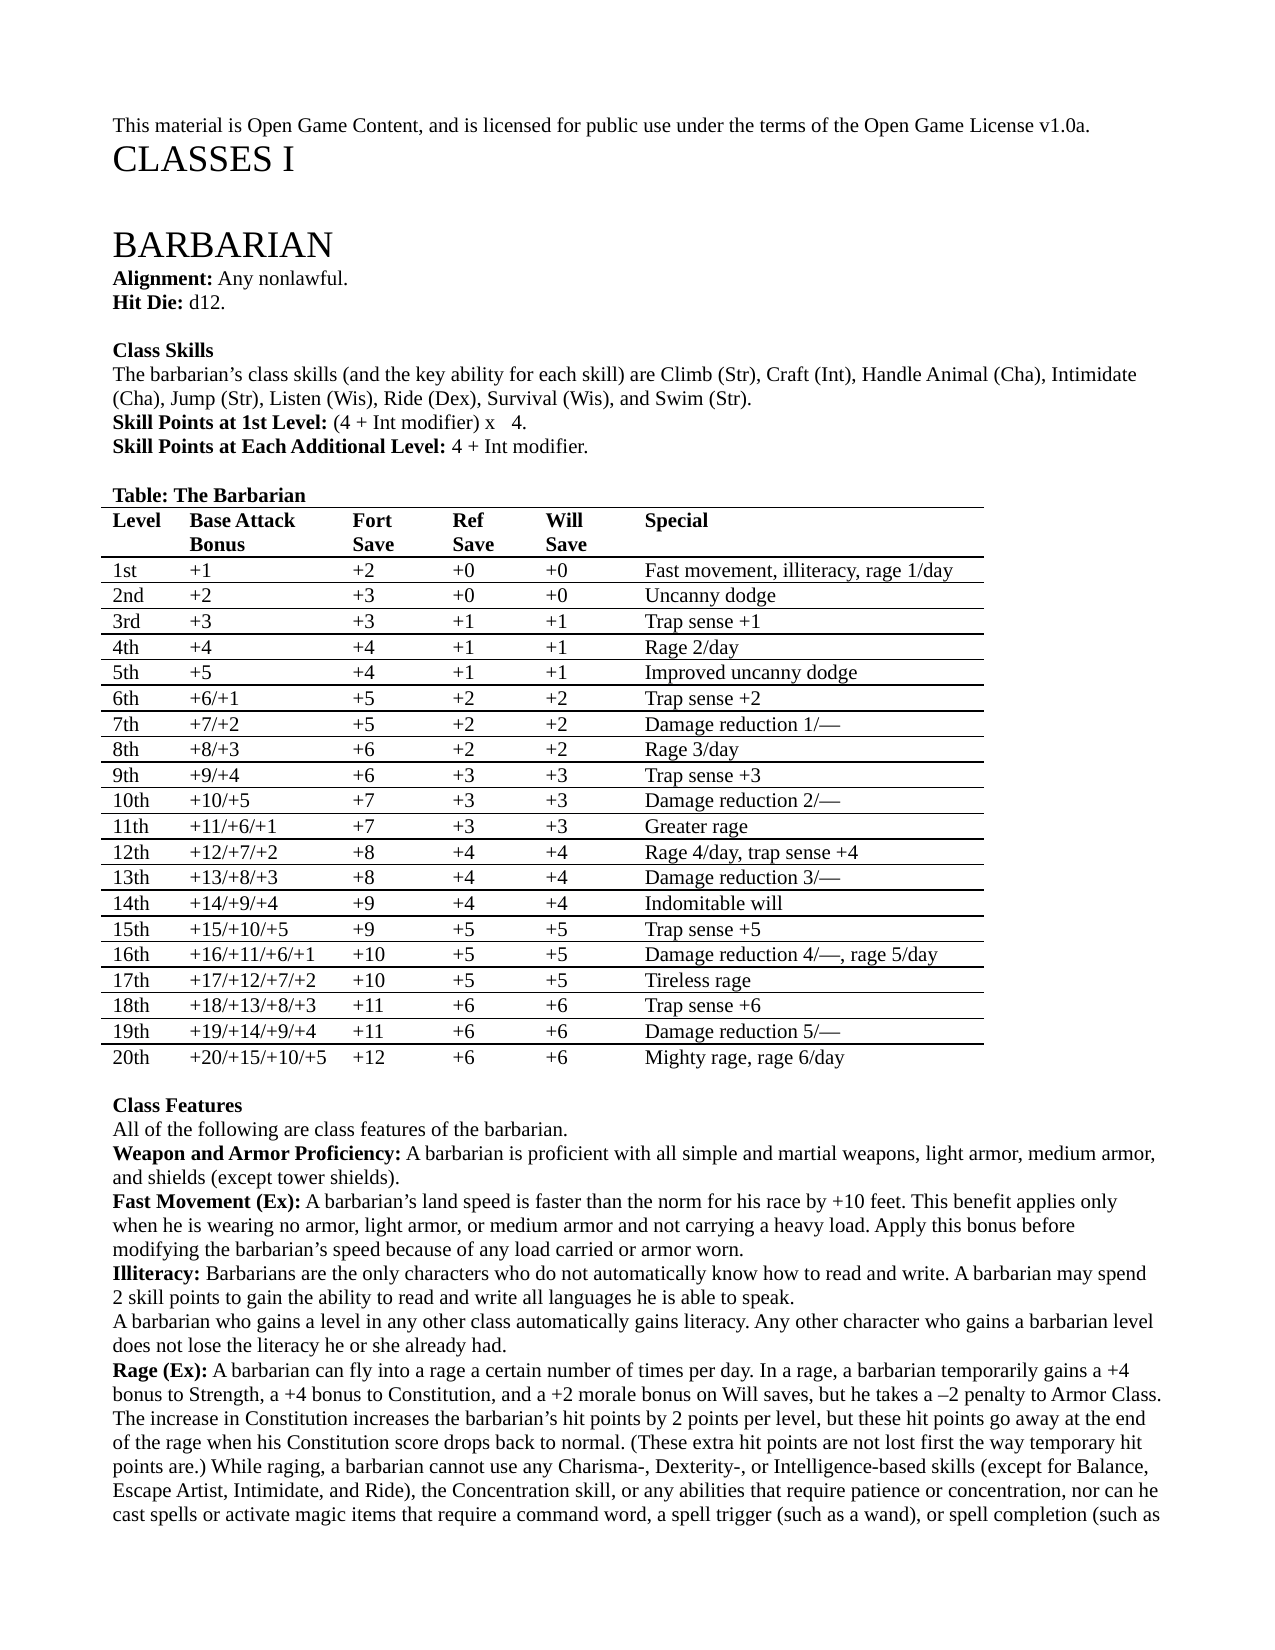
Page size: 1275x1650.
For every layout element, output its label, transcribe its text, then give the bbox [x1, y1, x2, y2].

table_cell +9 [341, 917, 441, 941]
table_cell +2 [534, 712, 633, 736]
table_cell +8/+3 [178, 737, 341, 761]
table_cell Fast movement, illiteracy, rage 1/day [633, 558, 984, 582]
text This material is Open Game Content, and is licensed for public use under the terms of the Open Game License v1.0a. [112, 112, 1162, 137]
table_cell +6 [534, 993, 633, 1017]
table_cell Damage reduction 5/— [633, 1019, 984, 1043]
table_cell +0 [534, 558, 633, 582]
table_cell Damage reduction 2/— [633, 788, 984, 812]
table_cell +2 [441, 712, 534, 736]
table_cell Special [633, 508, 984, 556]
table_cell Improved uncanny dodge [633, 660, 984, 684]
table_cell +5 [534, 968, 633, 992]
table_cell +6 [341, 737, 441, 761]
table_cell +11 [341, 993, 441, 1017]
table_header Table: The Barbarian [101, 483, 984, 507]
table_cell 10th [101, 788, 178, 812]
table_cell +5 [441, 968, 534, 992]
table_cell Damage reduction 3/— [633, 865, 984, 889]
table_cell +6 [534, 1019, 633, 1043]
table_cell Greater rage [633, 814, 984, 838]
table_cell +2 [441, 686, 534, 710]
table_cell +3 [441, 788, 534, 812]
text Alignment: Any nonlawful. [112, 266, 1162, 290]
table_cell +1 [178, 558, 341, 582]
table_cell Rage 4/day, trap sense +4 [633, 840, 984, 864]
table_cell 7th [101, 712, 178, 736]
table_cell +3 [534, 814, 633, 838]
table_cell Damage reduction 1/— [633, 712, 984, 736]
table_cell +11 [341, 1019, 441, 1043]
text Illiteracy: Barbarians are the only characters who do not automatically know how to read and write. A barbarian may spend 2 skill points to gain the ability to read and write all languages he is able to speak. [112, 1261, 1162, 1309]
table_cell +1 [441, 660, 534, 684]
table_cell +16/+11/+6/+1 [178, 942, 341, 966]
table_cell +17/+12/+7/+2 [178, 968, 341, 992]
table_cell +2 [441, 737, 534, 761]
table_cell 4th [101, 635, 178, 659]
table_cell Level [101, 508, 178, 556]
text All of the following are class features of the barbarian. [112, 1117, 1162, 1141]
table_cell +2 [534, 686, 633, 710]
table_cell 20th [101, 1045, 178, 1069]
table_cell +5 [534, 917, 633, 941]
table_cell +1 [441, 635, 534, 659]
table_cell 18th [101, 993, 178, 1017]
table_cell +9 [341, 891, 441, 915]
table_cell +5 [441, 942, 534, 966]
table_cell Trap sense +2 [633, 686, 984, 710]
text Class Skills [112, 338, 1162, 362]
table_cell +3 [341, 583, 441, 607]
table_cell +0 [534, 583, 633, 607]
table_cell +1 [441, 609, 534, 633]
text Rage (Ex): A barbarian can fly into a rage a certain number of times per day. In a rage, a barbarian temporarily gains a +4 bonus to Strength, a +4 bonus to Constitution, and a +2 morale bonus on Will saves, but he takes a –2 penalty to Armor Class. The increase in Constitution increases the barbarian’s hit points by 2 points per level, but these hit points go away at the end of the rage when his Constitution score drops back to normal. (These extra hit points are not lost first the way temporary hit points are.) While raging, a barbarian cannot use any Charisma-, Dexterity-, or Intelligence-based skills (except for Balance, Escape Artist, Intimidate, and Ride), the Concentration skill, or any abilities that require patience or concentration, nor can he cast spells or activate magic items that require a command word, a spell trigger (such as a wand), or spell completion (such as [112, 1357, 1162, 1526]
table_cell 3rd [101, 609, 178, 633]
table_cell +4 [534, 865, 633, 889]
table_cell +6 [441, 1019, 534, 1043]
table_cell +7 [341, 788, 441, 812]
table_cell +12 [341, 1045, 441, 1069]
table_cell +0 [441, 558, 534, 582]
table_cell Indomitable will [633, 891, 984, 915]
table_cell 15th [101, 917, 178, 941]
table_cell Rage 3/day [633, 737, 984, 761]
table_cell +9/+4 [178, 763, 341, 787]
table_cell 5th [101, 660, 178, 684]
table_cell Tireless rage [633, 968, 984, 992]
table_cell +6 [441, 1045, 534, 1069]
text Skill Points at Each Additional Level: 4 + Int modifier. [112, 434, 1162, 458]
table_cell 13th [101, 865, 178, 889]
table_cell +11/+6/+1 [178, 814, 341, 838]
table_cell +6 [441, 993, 534, 1017]
table_cell +2 [534, 737, 633, 761]
table_cell +3 [441, 814, 534, 838]
table_cell +10 [341, 968, 441, 992]
table_cell +8 [341, 840, 441, 864]
table_cell +5 [178, 660, 341, 684]
table_cell Ref Save [441, 508, 534, 556]
table_cell +4 [441, 891, 534, 915]
text Skill Points at 1st Level: (4 + Int modifier) x4. [112, 410, 1162, 434]
subtitle CLASSES I [112, 137, 1162, 180]
table_cell +3 [441, 763, 534, 787]
table_cell 9th [101, 763, 178, 787]
table_cell +5 [441, 917, 534, 941]
table_cell +5 [341, 712, 441, 736]
text The barbarian’s class skills (and the key ability for each skill) are Climb (Str), Craft (Int), Handle Animal (Cha), Intimidate (Cha), Jump (Str), Listen (Wis), Ride (Dex), Survival (Wis), and Swim (Str). [112, 362, 1162, 410]
table_cell 11th [101, 814, 178, 838]
table_cell +15/+10/+5 [178, 917, 341, 941]
table_cell +14/+9/+4 [178, 891, 341, 915]
table_cell +12/+7/+2 [178, 840, 341, 864]
table_cell Trap sense +1 [633, 609, 984, 633]
table_cell +7/+2 [178, 712, 341, 736]
table_cell +1 [534, 609, 633, 633]
table_cell +4 [341, 660, 441, 684]
table_cell +5 [534, 942, 633, 966]
text Weapon and Armor Proficiency: A barbarian is proficient with all simple and martial weapons, light armor, medium armor, and shields (except tower shields). [112, 1141, 1162, 1189]
table_cell +6 [341, 763, 441, 787]
subtitle Class Features [112, 1093, 1162, 1117]
table_cell 1st [101, 558, 178, 582]
text Fast Movement (Ex): A barbarian’s land speed is faster than the norm for his race by +10 feet. This benefit applies only when he is wearing no armor, light armor, or medium armor and not carrying a heavy load. Apply this bonus before modifying the barbarian’s speed because of any load carried or armor worn. [112, 1189, 1162, 1261]
table_cell 14th [101, 891, 178, 915]
table_cell +10/+5 [178, 788, 341, 812]
table_cell Uncanny dodge [633, 583, 984, 607]
table_cell +5 [341, 686, 441, 710]
table_cell +8 [341, 865, 441, 889]
table_cell +18/+13/+8/+3 [178, 993, 341, 1017]
table_cell +1 [534, 635, 633, 659]
table_cell Mighty rage, rage 6/day [633, 1045, 984, 1069]
table_cell 8th [101, 737, 178, 761]
table_cell Trap sense +6 [633, 993, 984, 1017]
table_cell +4 [178, 635, 341, 659]
table_cell +4 [441, 865, 534, 889]
table_cell Rage 2/day [633, 635, 984, 659]
table_cell Trap sense +3 [633, 763, 984, 787]
table_cell +6/+1 [178, 686, 341, 710]
table_cell +10 [341, 942, 441, 966]
text A barbarian who gains a level in any other class automatically gains literacy. Any other character who gains a barbarian level does not lose the literacy he or she already had. [112, 1309, 1162, 1357]
table_cell 6th [101, 686, 178, 710]
table_cell +13/+8/+3 [178, 865, 341, 889]
table_cell +2 [341, 558, 441, 582]
table_cell +4 [534, 840, 633, 864]
table_cell +19/+14/+9/+4 [178, 1019, 341, 1043]
table_cell +6 [534, 1045, 633, 1069]
table_cell 17th [101, 968, 178, 992]
subtitle BARBARIAN [112, 223, 1162, 266]
table_cell +4 [441, 840, 534, 864]
table_cell +0 [441, 583, 534, 607]
table_cell +4 [341, 635, 441, 659]
table_cell +3 [178, 609, 341, 633]
table_cell +7 [341, 814, 441, 838]
table_cell Damage reduction 4/—, rage 5/day [633, 942, 984, 966]
table_cell +1 [534, 660, 633, 684]
table_cell Will Save [534, 508, 633, 556]
table_cell Fort Save [341, 508, 441, 556]
table_cell Trap sense +5 [633, 917, 984, 941]
table_cell 2nd [101, 583, 178, 607]
table_cell +2 [178, 583, 341, 607]
table_cell +3 [534, 763, 633, 787]
table_cell +20/+15/+10/+5 [178, 1045, 341, 1069]
table_cell 19th [101, 1019, 178, 1043]
table_cell Base Attack Bonus [178, 508, 341, 556]
table_cell 12th [101, 840, 178, 864]
table_cell +3 [534, 788, 633, 812]
table_cell +4 [534, 891, 633, 915]
table_cell +3 [341, 609, 441, 633]
text Hit Die: d12. [112, 290, 1162, 314]
table_cell 16th [101, 942, 178, 966]
